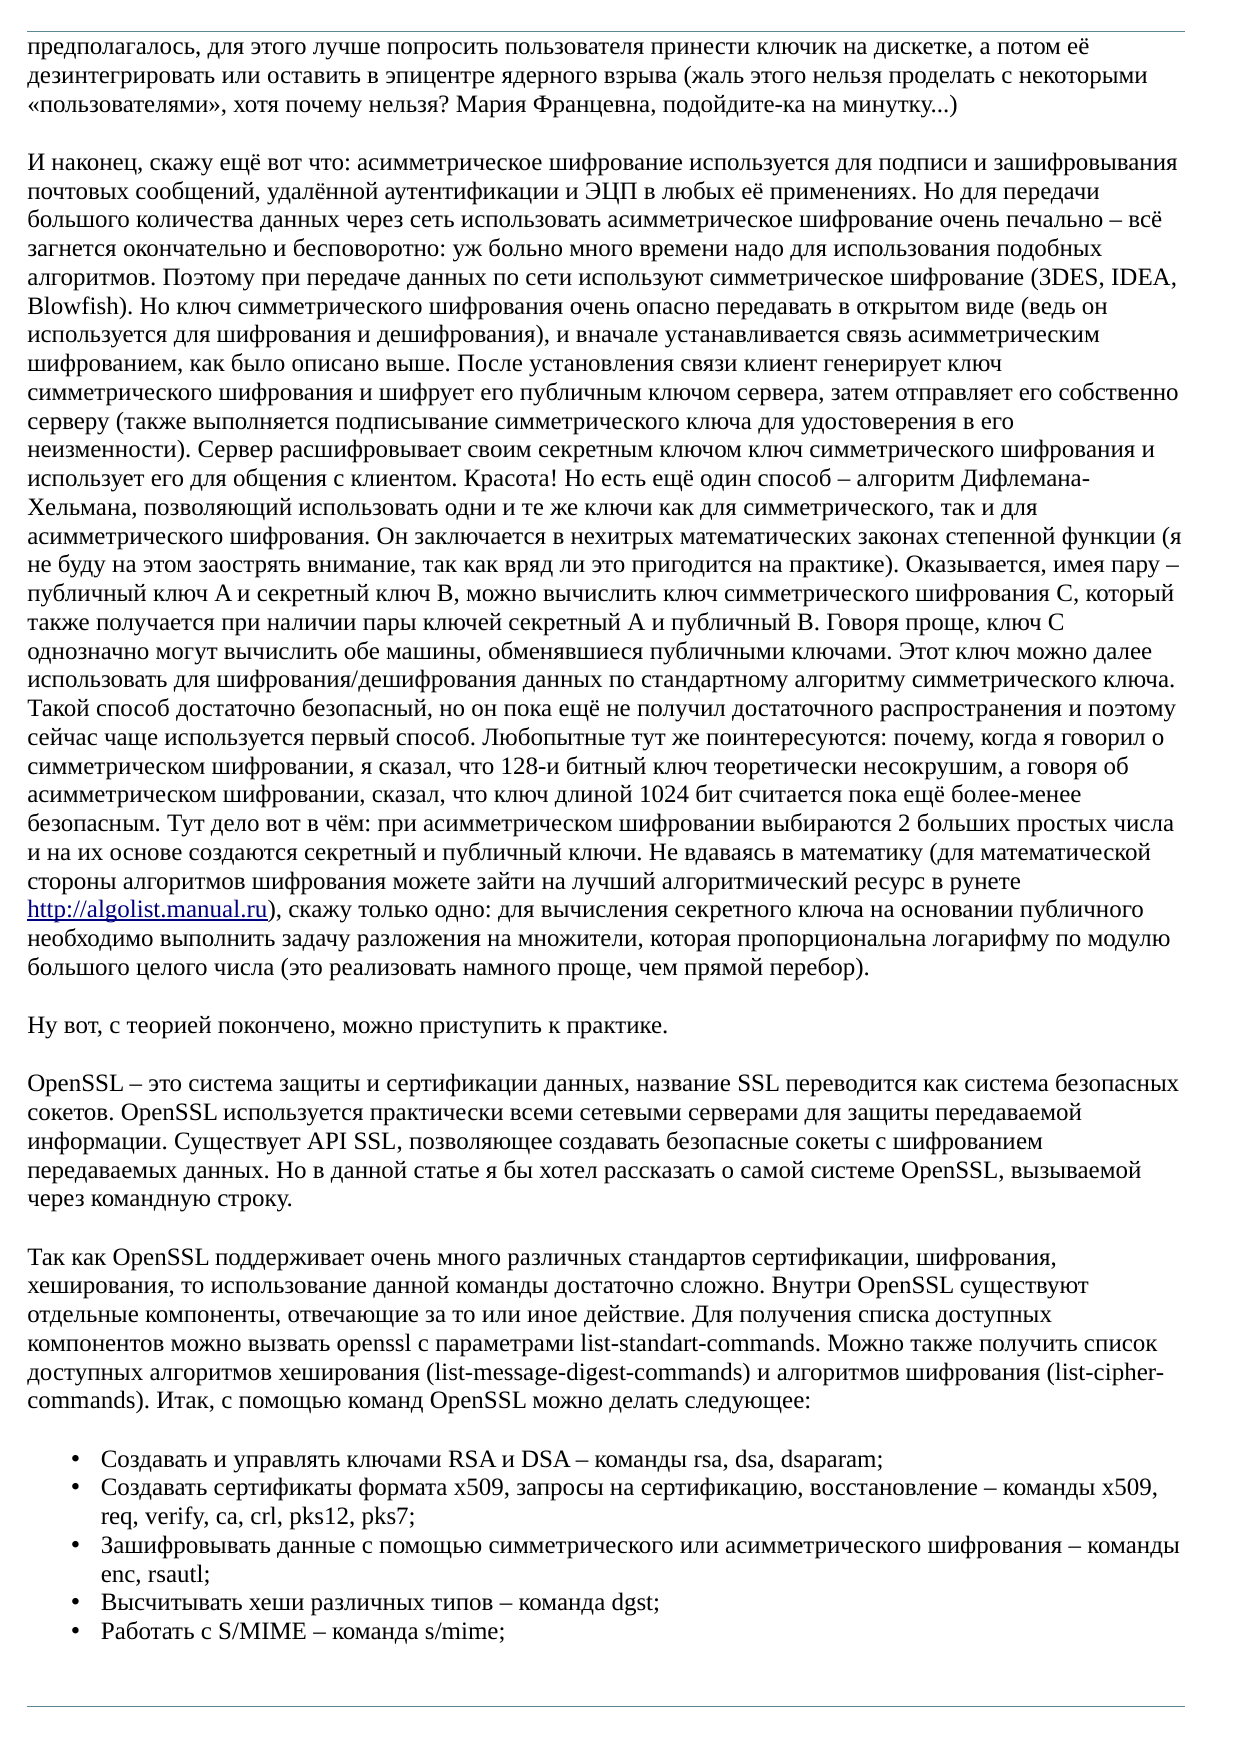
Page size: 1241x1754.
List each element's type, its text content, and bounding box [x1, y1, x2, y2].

table_header Теория и практика OpenSSL Ещё несколько лет назад криптографические системы применялись лишь в исключительных случаях: в правительственных организациях, спецслужбах и иных критических к безопасности данных системах. Однако в настоящее время бурное развитие компьютерных сетей и Интернета заставляет задумываться об обеспечении безопасности всё большее количество людей. Вначале опишем основные принципы и термины криптографии... В настоящее время все озабочены безопасностью передаваемых по сети данных, поэтому свою статью я бы хотел начать с разговора о способах защиты информации. Что такое шифрование? Это запись информации в особом виде, исключающем её прочтение лицами, не знающими шифра. В компьютерном мире защита данных актуальна, как нигде. Обычно шифрованием называют обработку данных при помощи некой функции f(x), где x – обрабатываемые данные. Алгоритм шифрования должен быть таким, что даже само знание алгоритма злоумышленником не должно помочь ему открыть ключ шифрования, то есть алгоритм должен основываться на трудоёмкости подбора ключа, а не на неизвестности алгоритма. Алгоритмы шифрования бывают одно и двунаправленными; однонаправленные алгоритмы чаще всего представляют собой так называемые хеши: численное представление некоего текста. Абсолютно очевидно, что даже зная хеш, невозможно вычислить исходный текст (бывает, что для разных текстов хеш совпадает, что тоже естественно, так как множество вариантов текстов бесконечно, а чисел, используемых в алгоритмах – конечно). Для чего же такое нужно? Применение есть замечательное: если одной и той же хеш-функцией обработать одинаковые строки, то результат будет идентичен! Это свойство можно использовать при проверке пароля: строка, введённая пользователем, хешируется и сравнивается с хешем пароля. При этом из хеша пароля восстановить сам пароль нельзя, можно только применять данную хеш-функцию к разным строкам, ища совпадения, т.е. методом прямого перебора. Вот почему советуют выбирать длинные и сложные пароли для важных целей. Хеш-функций существует огромное множество и есть некоторые стандартные ряды хеш-функций, наибольшее распространение получили ряды MD и SHA. К примеру, стандартная функция Unix crypt вычисляет значение хеш-функции от строки. Один из параметров, передаваемых этой функции, значится как salt, состоит из символов $1$ и строки из 8 символов и определяет выбор хеш-функции из ряда MD5, а возвращаемое значение содержит одиннадцать первых символов salt, чтобы знать в будущем для проверки, какую функцию применять. Если два первых символа salt – произвольная двухсимвольная строка, то используется обычный алгоритм DES (56 бит), а salt определяет выбор алгоритма подмешивания. В настоящее время 56 бит обычно недостаточно, для нахождения ключа длиной 56 бит необходимо перебрать «всего» 72057594037927936 (256) ключей. Для кластера компьютеров эта задача решается в считанные часы, поэтому сейчас во всех современных *nix используется алгоритм MD5, который позволяет генерировать отпечатки (хеши) паролей длиной до 128 бит, для подбора которого потребуются в худшем случае миллиарды лет! Итак, можно закончить с однонаправленными алгоритмами и перейти к двунаправленным... Существует два рода таких алгоритмов: симметрические и асимметрические (алгоритмы с публичным ключом). Симметрические алгоритмы используют один и тот же ключ для шифрования и дешифрования и их стойкость определяется в основном длиной используемого ключа. Ключ симметрического шифрования ни в коем случае нельзя передавать в открытом виде, так как это даст возможность злоумышленнику, получившему этот ключ, расшифровывать данные, этим ключом зашифрованные. Асимметрические алгоритмы предоставляют возможность передачи публичного ключа в открытом виде, в то время как секретный ключ должен быть известен только вам. Приведу наглядную демонстрацию полезности шифрования. К примеру, вы хотите пройти аутентификацию на удалённой машине и посылаете ей свой пароль, конечно же, не сам пароль, а его хеш. Но, к сожалению, где-то на пути встретился хаб, который дал возможность послушать ваши пакеты снифером. Этим, естественно, воспользовался злой дядька, подключённый к этому хабу. Он смог беспрепятственно взять ваш хеш пароля, взломать его (если повезёт) или просто посылать этот же хеш серверу. Таким образом, под вашим логином входят два человека. Не думаю, что кого-то развеселит эта ситуация (разве что злого дядьку, если его не засекут). Или ещё пример полной беззащитности: электронная почта не защищается никак (по крайней мере, по стандартной схеме) и всякий может её прочитать или изменить. Нет-нет, не надо бежать в хозяйственный магазин за мыльцем и верёвочкой – спасение есть. Это асимметрическое шифрование. Идея такова: вначале от генератора случайных чисел формируется определённая строка – секретный ключ, который может использоваться для расшифровки данных, зашифрованных публичным ключом. Публичный ключ вычисляется на основании секретного ключа. Таким образом мы получили пару ключей для шифрования (публичный ключ) и расшифровывания (секретный ключ). Затем на удалённой машине также создаётся подобная пара ключей (скорее всего она будет иной, так как довольно сложно, чтобы на разных машинах генератор случайных чисел генерировал одну и ту же последовательность). Итак, у нас есть две пары ключей, мы должны обменяться публичными ключами. После этого вы можете, используя публичный ключ удалённой машины, зашифровывать данные, которые могут быть расшифрованы ею с помощью имеющегося только у неё секретного ключа. Так как удалённая машина имеет и ваш публичный ключ, то подобная операция может работать наоборот (т.е. передача данных на вашу машину). Да, вроде бы всё хорошо: информация, передаваемая между машинами, может быть расшифрована только ими, но есть одно «но». Представьте ситуацию подмены публичных ключей при доставке: тогда правильный ключ будет считаться неправильным, а подменённый ключ – правильным. Обычным методом защиты публичного ключа асимметрического шифрования является его сертификация. Для понятия сертификации сразу же необходимо объяснить, что такое электронная цифровая подпись. ЭЦП – это хеш сообщения с данными об отправителе, подписанный секретным ключом последнего. На основании ЭЦП можно определить достоверность и неизменность сообщения при условии, что имеется публичный ключ. Публичный ключ, анализируя ЭЦП, даёт один из ответов: достоверен, недостоверен (был изменён). А так как найти такое значение хеша, чтобы оно совпадало для двух различных сообщений (т.е. h(M)=h(M’)) очень сложно, сопоставимо с прямым перебором, то практически нет способа подменить сообщение, подписанное ЭЦП. При пересылке публичного ключа его подмена обычно исключается электронной подписью, гарантирующей неизменность данных. Обычно публичный ключ подписывается либо секретным ключом данной пары, либо одним из доверенных ключей сторонних организаций. То есть в любом случае к ключу ЭЦП должно быть доверие. Такой механизм полностью исключает подмену публичного ключа, так как в противном случае подпись будет недостоверна и программа установления безопасной связи просто не примет данного ключа, автоматически считая его неверным. Есть ещё возможность исключить перехват публичного ключа – подтверждение получения ключа от другой машины и обмен идентификационными сообщениями. Такой метод применён, например, в механизме беспарольной аутентификации SSH. Вы обмениваетесь ключами с сервером и звоните владельцу удалённой машины (особенно это актуально при аутентификации клиента на сервере путём подтверждения валидности ключа), подтверждая и проверяя передачу ключа. При таких методах защиты полностью исключен перехват конфиденциальных данных, если, конечно, не вывесить свой секретный ключ на доску почёта в раздел «Достижения в безопасности за последний квартал». А если серьёзно, то потеря секретного ключа позволяет любому расшифровывать всё, что зашифровано вами или для вас, то есть происходит полная потеря безопасности. Поэтому во многих системах аутентификации секретные ключи дополнительно шифруются неким паролем. Без пароля секретный ключ представляет собой меньше ценности, так как ломать пароль можно только прямым перебором. Но всё же лучше держать секретные ключи при себе. Ещё многих интересует, что означает стойкость ключа. Это просто длина ключа в битах. Чем она больше, тем больше степень сложности подбора секретного ключа перебором. Но одновременно с этим увеличивается время работы алгоритмов и увеличивается объем сообщений за счёт неиспользуемых элементов ключа. Поэтому здесь лучше не бросаться в крайности, стойкость ключа длиной в 1024 бит вроде бы является достаточной (в настоящее время), хотя при пересылке почтовых сообщений используют ключи длиной до 2048 бит (OpenPGP). Для ключей симметрического шифрования достаточной является длина 128 бит. Ещё критичным фактором является работа генератора случайных чисел. Если злоумышленнику удалось найти некую закономерность в генераторе случайных чисел, то ему ничего не стоит создать любой ключ (а зачастую и «случайные» пароли). Поэтому сообщения о громких взломах различных ключей чаще всего вызваны тем, что злоумышленник нашёл баг в генераторе случайных чисел. Некоторых интересует также, что означают загадочные надписи RSA и DSA. Это сокращённые названия алгоритмов асимметрического шифрования. Различаются они математической основой работы, которая определяет степень защищённости и скорость работы в разных режимах (во многих системах существует также ограничение на длину DSA ключей в 1024 бита, ключи RSA могут быть любой длины, но обычно используются ключи 1024 – 4096 бит). Среди алгоритмов симметрического шифрования наиболее распространены следующие: DES (56 бит); 3DES (168 бит); RC* (40 – 128 бит); Blowfish (128 бит); IDEA (128 бит). Алгоритмы, использующие ключи длиной до 128 бит, считаются алгоритмами низкой безопасности, 128 бит – средней, более 128 бит – высокой. Алгоритмы симметрического шифрования могут работать в нескольких режимах, обычно используется режим cbc, когда ключ динамически высчитывается на основании предыдущего блока данных, т.е. в режиме cbc ключ постоянно меняется, что затрудняет атаки. При использовании клиентов, работающих на безопасных каналах связи (SSL – secure socket layer), часто можно видеть запрос на подтверждение публичного ключа для связи или сертификата (подписанного публичного ключа, как было описано ранее). Как я уже говорил, публичный ключ могут подменить, но если вы доверяете своим каналам связи и не думаете, что кто-то охотится персонально за вашими данными, то можно доверять публичному ключу удалённого сервера, так как подмена ключа – занятие довольно трудоёмкое, а если у вас есть некие подозрения на этот счёт, то лучше не доверять ключу, не получив подтверждения от нужного лица или организации (не вздумайте использовать электронную почту: уж если смогли подделать ключ, то подменить письмо не составляет труда). Генерация ключей клиента происходит на лету и они автоматически удаляются после окончания сеанса связи, публичный ключ удалённого сервера помещается в специальное хранилище, что избавляет вас от риска пересылки публичного ключа. Основные атаки на системы асимметрического шифрования связаны с тем, что злоумышленник может угадать содержимое части зашифрованных данных (например, письма часто начинаются со слов «Здравствуйте, »), и это знание облегчает подбор секретного ключа. Ещё очень опасна атака на подмену ключей (man-in-the-middle), когда злоумышленник перехватывает публичные ключи двух людей, затем генерирует две пары ключей и направляет свои публичные ключи обеим сторонам. Теперь первый человек посылает злоумышленнику своё письмо, которое тот расшифровывает своим ключом, читает, зашифровывает публичным ключом второго человека и отправляет ему послание. Таким образом, у людей создается иллюзия защищённой переписки, но читает их сообщения и третий (который, как известно, лишний). Выходом из такой ситуации является сертификация публичных ключей. Существует два способа сертификации ключей: ключ может быть подписан только ключом одного из доверенных источников сертификации (обычно это организации, которые имеют привеллегии сертификации, переданные им правительством страны); ключ может быть подписан одним из ключей, которым вы доверяете (обычно это ваш собственный ключ и ключи организаций, занимающихся выдачей сертификатов). Второй механизм, называемый сетью доверия, используется чаще, так как позволяет добавлять новые ключи к доверенным. Оба механизма предусматривают механизм цепного подписывания, например, если ключ А был подписан ключом Б, который подписан ключом С, который подписан вашим ключом, то ключ А считается доверенным. При этом число таких «шагов» наследования обычно ограничено. Такой механизм сети доверия реализован, например, в системе PGP и в системе OpenSSL. Этим обеспечивается безопасность клиента. Безопасность сервера необходима лишь в случае удаленной беспарольной аутентификации, тогда администратор удалённой системы помещает ваш ключ в список известных ключей системы. Примечание для администраторов: если вы не хотите, чтобы все могли использовать данный ключ, объясните пользователю опасность доступа посторонних лиц к его секретному ключу и убедите его зашифровать секретный ключ паролем, который, кстати, можно удобно хранить в памяти и не вводить лишний раз, но об этом я расскажу в статье об SSH. И ещё: не забывайте убедиться в том, что ключ пришёл от того, кого предполагалось, для этого лучше попросить пользователя принести ключик на дискетке, а потом её дезинтегрировать или оставить в эпицентре ядерного взрыва (жаль этого нельзя проделать с некоторыми «пользователями», хотя почему нельзя? Мария Францевна, подойдите-ка на минутку...) И наконец, скажу ещё вот что: асимметрическое шифрование используется для подписи и зашифровывания почтовых сообщений, удалённой аутентификации и ЭЦП в любых её применениях. Но для передачи большого количества данных через сеть использовать асимметрическое шифрование очень печально – всё загнется окончательно и бесповоротно: уж больно много времени надо для использования подобных алгоритмов. Поэтому при передаче данных по сети используют симметрическое шифрование (3DES, IDEA, Blowfish). Но ключ симметрического шифрования очень опасно передавать в открытом виде (ведь он используется для шифрования и дешифрования), и вначале устанавливается связь асимметрическим шифрованием, как было описано выше. После установления связи клиент генерирует ключ симметрического шифрования и шифрует его публичным ключом сервера, затем отправляет его собственно серверу (также выполняется подписывание симметрического ключа для удостоверения в его неизменности). Сервер расшифровывает своим секретным ключом ключ симметрического шифрования и использует его для общения с клиентом. Красота! Но есть ещё один способ – алгоритм Дифлемана-Хельмана, позволяющий использовать одни и те же ключи как для симметрического, так и для асимметрического шифрования. Он заключается в нехитрых математических законах степенной функции (я не буду на этом заострять внимание, так как вряд ли это пригодится на практике). Оказывается, имея пару – публичный ключ A и секретный ключ B, можно вычислить ключ симметрического шифрования С, который также получается при наличии пары ключей секретный А и публичный B. Говоря проще, ключ С однозначно могут вычислить обе машины, обменявшиеся публичными ключами. Этот ключ можно далее использовать для шифрования/дешифрования данных по стандартному алгоритму симметрического ключа. Такой способ достаточно безопасный, но он пока ещё не получил достаточного распространения и поэтому сейчас чаще используется первый способ. Любопытные тут же поинтересуются: почему, когда я говорил о симметрическом шифровании, я сказал, что 128-и битный ключ теоретически несокрушим, а говоря об асимметрическом шифровании, сказал, что ключ длиной 1024 бит считается пока ещё более-менее безопасным. Тут дело вот в чём: при асимметрическом шифровании выбираются 2 больших простых числа и на их основе создаются секретный и публичный ключи. Не вдаваясь в математику (для математической стороны алгоритмов шифрования можете зайти на лучший алгоритмический ресурс в рунете http://algolist.manual.ru), скажу только одно: для вычисления секретного ключа на основании публичного необходимо выполнить задачу разложения на множители, которая пропорциональна логарифму по модулю большого целого числа (это реализовать намного проще, чем прямой перебор). Ну вот, с теорией покончено, можно приступить к практике. OpenSSL – это система защиты и сертификации данных, название SSL переводится как система безопасных сокетов. OpenSSL используется практически всеми сетевыми серверами для защиты передаваемой информации. Существует API SSL, позволяющее создавать безопасные сокеты с шифрованием передаваемых данных. Но в данной статье я бы хотел рассказать о самой системе OpenSSL, вызываемой через командную строку. Так как OpenSSL поддерживает очень много различных стандартов сертификации, шифрования, хеширования, то использование данной команды достаточно сложно. Внутри OpenSSL существуют отдельные компоненты, отвечающие за то или иное действие. Для получения списка доступных компонентов можно вызвать openssl с параметрами list-standart-commands. Можно также получить список доступных алгоритмов хеширования (list-message-digest-commands) и алгоритмов шифрования (list-cipher-commands). Итак, с помощью команд OpenSSL можно делать следующее: Создавать и управлять ключами RSA и DSA – команды rsa, dsa, dsaparam; Создавать сертификаты формата x509, запросы на сертификацию, восстановление – команды x509, req, verify, ca, crl, pks12, pks7; Зашифровывать данные с помощью симметрического или асимметрического шифрования – команды enc, rsautl; Высчитывать хеши различных типов – команда dgst; Работать с S/MIME – команда s/mime; Проверять работы серверов и клиентов ssl – команды s_client, s_server. Cуществует также несколько вспомогательных утилит ssl: openssl speed [список_алгоритмов_хеширования_или шифрования]: тестирование скорости различных алгоритмов, если запускать без параметров, то тестируются все алгоритмы; алгоритмы внутри списка разделяются пробелом, например: openssl speed md5 rsa idea blowfish des 3des sha1 В конце выводится общая скорость работы различных алгоритмов (в 1000-х байт в секунду), для обработки различной длины блоков. Вот результат работы тестов скорости на моём домашнем компе (Celeron 366), на других компах значения будут другими: Таблица 1 Таблица 2. Проверка алгоритмов асимметрического шифрования openssl rand [-out file] [-rand file] num: генерация num рандомных байт: # openssl rand 5 Wеб~ # openssl ciphers [-ssl2] [-ssl3] [-tls1] NAME: вывод доступных алгоритмов для обеспечения уровня безопасности NAME, где NAME – это символическое название группы алгоритмов. Обычно используются значения: LOW – алгоритмы низкого уровня безопасности (меньше 128 бит); MEDIUM – алгоритмы среднего уровня стойкости (128 бит); HIGH – алгоритмы высокой стойкости (больше 128 бит); ALL – все алгоритмы; NULL – алгоритмы без шифрования. Обычно в настоящее время используются алгоритмы групп MEDIUM и HIGH, которые ещё долго не смогут быть взломаны прямым перебором. Можно также вывести список алгоритмов из нескольких групп, разделив их «:» (например, MEDIUM:HIGH). Теперь я бы хотел рассказать об основных утилитах openssl. Для начала я расскажу о методах генерации ключей, затем о командах шифрования и, наконец, о сертификатах, s/mime, клиент/серверных тестах. Итак, пару слов о генерации ключей. Для создания rsa ключей используется команда genrsa: openssl genrsa [-out file] [-des | -des3 | -idea] [-rand file] [bits] Команда genrsa создаёт секретный ключ длиной bits в формате PEM, шифрует его одним из алгоритмов des (56 бит), des3 (3-й des 168 бит) или idea (128 бит). При выборе алгоритма шифрования будет запрошен пароль для шифрования создаваемого секретного ключа (если алгоритм не указан, то секретный ключ не шифруется, чего делать ни в коем случае нельзя). Опция -out говорит программе, что вывод нужно осуществлять не в stdout, а в файл file (опция -out присутствует во множестве других компонентов openssl и используется аналогичным образом для указания выходного файла). Опция -rand указывает на файл/файлы (разделённые «:»), из которых будут считываться данные для установки seed генератора случайных чисел. В качестве таких файлов сразу же приходит на ум использовать что-то вроде /dev/random или /dev/urandom, но у меня с этим возникли проблемы – всё вешалось наглухо, поэтому я рекомендую в этом случае использовать какие-нибудь сложно угадываемые файлы, вроде /var/log/messages или /boot/vmlinuz, думаю, что угадать содержимое этих файлов не намного проще чем содержимое /dev/random, но работает этот фокус в любом *nixe (опция -rand также присутствует во всех компонентах генерации и управления ключами и сертификатами). Использовать /dev/random и /dev/urandom, конечно, можно, но я для этого скопировал из /dev/random 32 768 байт в файл .rnd таким образом: dd if=/dev/[u]random of=.rnd count=64 Кроме этого, можно указывать в качестве -rand файла EGD сокет, который обеспечивает генерацию определённого количества случайных байт, EGD доступен на узле http://www.lothar.com/tech/crypto. Установка генератора случайных чисел производится на основании хеша -rand файла, поэтому можно указывать файлы различной длины, так как хеш все равно имеет фиксированное число бит. Пример генерации 4096-битового секретного ключа RSA: # openssl genrsa -out /etc/openssl/key.pem -des3 -rand /var/log/messages 4096 После этого секретный ключ зашифровывается и записывается в файл (в текстовом виде). В начале ключа указывается алгоритм шифрования. Для создания публичного ключа rsa на основе секретного используется команда openssl rsa. Данная команда имеет следующий формат: openssl rsa -in filename [-out file] [-des | -des3 |-idea] [-check] [-pubout] Утилита openssl rsa способна изменять пароль и алгоритм шифрования секретного ключа, будучи вызвана с параметром -in и -out. Если применить параметр -pubout, то в указанный файл -out будет записан публичный ключ, вычисленный на основе -in секретного. Например, создание публичного ключа на основании секретного: openssl rsa -in /etc/openssl/key.pem -out /etc/openssl/pubkey.pem -pubout Изменение пароля и алгоритма шифрования секретного ключа с des3 на idea: openssl rsa -in /etc/openssl/key.pem -out /etc/openssl/key1.pem -idea Для создания ключей DSA используется утилита openssl gendsa, аналогичная genrsa, но есть два отличия: во-первых, для ключей DSA нельзя указывать длину в битах и, во-вторых, ключи DSA могут генерироваться согласно некоторым параметрам, записанным в файл paramfile утилитой openssl dsaparam, имеющей следующий формат: openssl dsaparam [-rand file{s}] [-C] [-genkey] [-out file] numbits где numbits – длина желаемого ключа, -С заставляет dsaparam вывести на stdout код на СИ для программной генерации DSA на основе необходимых параметров, а опция -genkey говорит, что в выходной файл, наряду с параметрами, дополнительно записывается созданный секретный ключ DSA, но нельзя его сразу же зашифровать, поэтому удобнее воспользоваться утилитой openssl gendsa, которая имеет схожий синтаксис с командой genrsa, но вместо числа бит указывается файл параметров, созданный dsaparam: # openssl gendsa -out /etc/openssl/dsakey.pem -rand /boot/vmlinuz -idea paramfile Enter PEM passphrase: Verify PEM passphrase: Для управления ключами dsa используется программа openssl dsa, которая абсолютно аналогична (в параметрах) утилите openssl rsa. Поэтому я просто приведу пример генерации публичного ключа DSA: # openssl dsa -in /etc/openssl/dsakey.pem -out /etc/openssl/pubdsakey.pem -pubout Теперь настало время рассказать о компонентах openssl, выполняющих шифрование и хеширование данных. Для выполнения симметрического шифрования используется утилита openssl enc -cipher или её сокращённая запись openssl cipher, где cipher – это одно из символических имён симметрических шифров. Наиболее популярными являются следующие: base-64 (преобразование в текстовый вид); bf (blowfish – 128 бит); des (56 бит); des3 (168 бит); rc4 (128 бит); rc5 (128 бит); rc2 и idea (128 бит). Для указания входного и выходного файлов используются опции -in и -out соответственно. Пароль для шифрования вводится с клавиатуры (можно указать в командной строке параметром -k, но это очень плохо по соображениям безопасности, так как большинство шелов умеют сохранять историю командной строки, на мой взгляд, намного лучше ввести пароль непосредственно перед шифрованием). Учтите, что пароль не спрашивается при обработке файла base64, так как шифрования не происходит. Для расшифровки зашифрованных данных примените openssl cipher с опцией -d (алгоритм шифрования и дешифрования должен совпадать!), а для одновременной обработки данных base64 можно воспользоваться опцией -a. Шифрование по умолчанию происходит с подмешиванием (подсолением), для выбора алгоритма подмешивания используется случайная соль (salt), поэтому, если вы шифруете один и тот же файл в разное время одним и тем же алгоритмом и паролем, то результаты скорее всего будут разными (это затрудняет атаку по словарю). Также по умолчанию используется cbc режим алгоритмов, когда ключ меняется в течение всего сеанса работы согласно передаваемым данным. Приведу несколько примеров: зашифруем файл, используя алгоритм des3: # openssl des3 -in file -out file.des3 расшифруем полученный файл: # openssl des3 -d -in file.des3 -out file зашифруем файл, используя алгоритм blowfish(bf), и закодируем base64: # openssl bf -a -in file -out file.bf64 теперь расшифруем его и обработаем сразу же base64: # openssl bf -a -d -in file.bf64 -out file Для вычисления хешей используется команда openssl dgst -hashalg или краткая форма openssl hashalg (первая команда может также выполнять манипуляции с ЭЦП, но об этом далее). Обычное использование данной команды таково openssl hashalg [-c] file[s]. Вычисляется хеш сообщения фиксированной длины в виде одной строки или, если указана опция -c, строки, разделённой на пары HEX чисел двоеточием. Среди алгоритмов хеширования могут применяться следующие: md2 (128 бит); md4 (128 бит); md5 (128 бит); mdc2 (128 бит); sha (160 бит); sha1 (160 бит); ripemd160 (160 бит). Опять же приведу пару примеров: вычислим md5 хеш файла: # openssl md5 -c file MD5(file)= 81:fd:20:ff:db:06:d5:2d:c3:55:b5:7d:3f:37:ac:94 а теперь SHA1 хеш этого же файла: # openssl sha1 file SHA1(file)= 13f2b3abd8a7add2f3025d89593a0327a8eb83af Как я уже говорил, утилита openssl dgst может использоваться для подписывания сообщения секретным ключом и проверки ЭЦП публичным ключом. Для этого используется следующий синтаксис: openssl dgst -sign private_key -out signature -hashalg file[s] Подписывание file с помощью секретного ключа private_key, используя алгоритм хеширования hasalg (обычно применяются sha1 или md5). openssl dgst -signature signature -verify public_key file[s] Проверка подписи в file, используя публичный ключ public_key и ЭЦП signature. Данная программа выводит «Verification OK» при правильной подписи или «Verification Failure» в любом другом случае. Учтите, что ЭЦП в таком случае хранится отдельно от файла, который ею подписан. Для шифрации и дешифрации RSA алгоритмом используется программа rsautl. Данная утилита имеет также возможность подписывать и проверять подпись сообщений (однако работать всё равно приходится с хешем сообщения, так как подписывать можно только небольшой объём данных, поэтому лучше применять openssl dgst). Для шифрации/дешифрации используется следующий синтаксис: openssl rsautl -in file -out file.cr -keyin pubkey.pem -pubin -encrypt Шифрация file с использованием публичного ключа pubkey.pem. openssl rsautl -in file.cr -out file -keyin secretkey.pem -decrypt Дешифрация file.cr с использованием секретного ключа secretkey.pem. Теперь настало время рассказать об одном из главных применений openssl – управление сертификатами. Openssl имеет возможность генерировать сертификаты, управлять ЭЦП и шифрованием с помощью сертификатов. Однако применение утилит управления сертификатами – достаточно сложная задача. Поэтому для начала я дам общие представления о сертификатах. Сертификат содержит публичный ключ, подписанный одним из корневых доверенных центров сертификации (или комплементарным секретным ключом), данные об организации, выдавшей сертификат, и в некоторых случаях зашифрованный секретный ключ, а также отпечаток (хеш) публичного ключа. Сертификаты имеют время действия, по окончании которого они автоматически считаются недействительными, иерархия сертификатов обычно строится на основании сети доверия (бывают довольно длинные цепочки сертификатов, ведущие к доверенному ключу из root CA). Таким образом, сертификат – это полный комплекс системы асимметрического шифрования, предоставляющий гораздо больше возможностей, чем сами по себе ключи (а также являющийся более защищённой системой). Основным привлекательным моментом сертификата является возможность записи в него информации об организации, этот ключ выдавшей. Таким образом, явно напрашивается применение собственной системы сертификации в данной организации. Можно, например, выдавать сотрудникам их персональные сертификаты, подписанные сертификатом организации (его можно сгенерировать самому или получить от сторонней компании). Причём эти сертификаты впоследствии можно использовать для удостоверения личности сотрудника, например, при почтовой переписке или аутентификации на http-сервере (apache+ssl). Единственное условие, которое должно выполняться, – это наличие на машине клиента сертификата организации в списке корневых доверенных ключей. Общее содержание сертификатов определено стандартом x509, в то время как форматы записей сертификатов могут внести некоторую путаницу. Openssl по умолчанию использует формат PKCS#10, Microsoft использует по умолчанию формат PKCS#12 (в руководстве по openssl этот формат охарактеризован как один большой баг), формат PKCS#7 используется для запросов на сертификацию к CA (центр сертификации) и не может содержать секретного ключа, также для этой цели может использоваться DER-закодированный сертификат (DER-кодирование подобно кодированию base64, но имеет специальное назначение для использования в криптографических системах) также без секретного ключа. Учтите, что при использовании DER-формата убираются маркеры начала и конца сертификата, а его содержимое кодируется base64, поэтому в файле DER можно хранить только один сертификат, с другой стороны DER-сертификаты поддерживаются M$ (стандартное расширение .cer), поэтому иногда бывает нужно преобразовать сертификаты из одного формата в другой (я здесь имею в виду PEM или DER): PEM—>DER openssl x509 -inform PEM -in cert.pem -outform DER -out cert.cer DER—>PEM openssl x509 -inform DER -in cert.cer -outform PEM -out cert.pem Таким же образом можно конвертировать и ключи асимметрического шифрования (используя утилиты rsa или dsa). Думаю, что не сильно запутал вас всеми этими стандартами. Если объяснять на пальцах, то всё выглядит следующим образом: клиент создаёт сертификат и отправляет свой публичный сертификат (PKCS#7) в центр сертификации. В центре сертификации обрабатывается запрос клиента (запрос на сертификацию), и сертификат клиента подписывается секретным ключом центра сертификации. Клиент, имея публичный ключ центра сертификации, проверяет подлинность подписи и может далее использовать свой сертификат. Для организации можно предложить следующее решение: на сервере создаётся сертификат организации; генерируется запрос на сертификацию и отправляется к некоему доверенному центру сертификации (который будет известен всем клиентам и персоналу данной организации); получается сертификат организации, который можно использовать при создании сертификатов клиентов. Последние создаются так: клиент посылает запрос на выдачу сертификата; сервер создаёт сертификат клиента и подписывает его сертификатом организации; клиент получает сертификат клиента и сертификат организации; после проверки достоверности ключа организации (предполагается, что клиент доверяет CA, которым был подписан сертификат организации) проверяется достоверность сертификата клиента. После такой операции клиент будет точно уверен, что получил сертификат от данной организации и может его использовать для работы с ней. По такой схеме построены все центры выдачи сертификатов (правда зачастую сертификат организации бывает подписан самим собой, что требует от клиента добавить сертификат организации к доверенным, а в первой схеме сертификат организации принадлежит к группе промежуточных центров сертификации, и этот случай предпочтительнее с точки зрения безопасности и удобства клиента, но требует больше работы от администратора). Да, хорошенькое объяснение на пальцах! Но что тут поделать: сертификаты – это довольно запутанная вещь. Сейчас я объясню, как создавать сертификаты с помощью openssl и приведу пример только что описанного безобразия... Для создания сертификата используется инструмент openssl req. Он имеет довольно много параметров, поэтому, чтобы не парить мозги, я просто приведу пару примеров его использования. Для начала требуется конфигурационный файл, который имеет следующий формат (все строки, начинающиеся с # – это мои комментарии, в конечном файле их может и не быть): [ req ] # Секция основных опций default_bits = 2048 # Число бит default_keyfile = keyfile.pem # Имя ключа, используемого для сертификата distinguished_name = req_distin-guished_name # DN организации, выдавшей сертификат prompt = no # Брать параметры из конфига неинтерактивный режим [ req_distinguished_name ] # DN организации C=RU # Страна ST=Ivanovskaya # Область L=Gadukino # Город O=Krutie parni # Название организации OU=Sysopka # Название отделения CN=Your personal certificate # Имя для сертификата (персоны, получающей сертификат) emailAddress=certificate@gaduk.ru # Мыло организации Если не указывать prompt no, то значения для параметров будут считаны в интерактивном режиме (то бишь с клавиатуры), а значения параметров будут являться подсказками при вводе данных. При интерактивном режиме можно указывать значения по умолчанию, а также минимальное и максимальное значения для параметров (для строковых параметров устанавливается ограничение на длину). В таком случае общий формат параметра таков: имя = подсказка имя_default = значение_по_умолчанию имя_max = максимум имя_min = минимум Пример интерактивного файла конфигурации: [ req ] default_bits = 1024 default_keyfile = privkey.pem distinguished_name = req_distin-guished_name [ req_distinguished_name ] countryName = Country Name (2 letter code) countryName_default = RU countryName_min = 2 countryName_max = 2 localityName = Locality Name (eg, city) organizationName = Organization Name(eg, org) organizationalUnitName = Organizational Unit Name (eg, section) commonName = Common Name (eg, YOUR name) commonName_max = 64 emailAddress = Email Address emailAddress_max = 40 Спешу обрадовать некоторых ленивых товарищей: если вы намереваетесь создавать просто сертификат сервера (например, для LDAP-сервера), то указывать конфиг необязательно, будет использоваться конфиг по умолчанию /usr/lib/ssl/openssl.cnf, который содержит всё необходимое. Ну а теперь традиционно приведу примеры использования openssl req (я не собираюсь подробно описывать данную команду, так как думаю, что для большинства случаев хватит примеров, а для особых случаев можно почитать man req). openssl req -new -newkey rsa:2048 -keyout rsa_key.pem -config cfg -out certreq.pem Создание запроса на сертификацию (-new) на основе создаваемого секретного ключа rsa (-newkey rsa:2048), который записывается в файл -keyout (и шифруется тройным DES). Запрос на сертификацию создаётся на основе конфигурационного файла-config. openssl req -x509 -new -key private_key.pem -config cfg -out selfcert.pem -days 365 Создание (-new) self-signed сертификата (-x509) для использования в качестве сертификата сервера или сертификата CA. Сертификат создаётся с использованием секретного ключа -key и конфигурационного файла -config. Создаваемый сертификат будет действителен в течение 365 дней (-days), опция -days не применима к запросам на сертификацию. Для управления сертификатами x509 используется утилита openssl x509. С её помощью можно подписать сертификат или запрос на сертификацию сертификатом CA. Также можно просмотреть содержимое сертификата в читаемой форме (DN, публичный ключ, время действия, отпечаток и т. д.). Приведу примеры вышеописанных действий: openssl x509 -in cert.pem -noout -text Просмотреть информацию о сертификате в «нормальной» форме. Вот что примерно будет выведено, также можно использовать дополнительные опции: -fingerprint (необходимо сочетать с одной из опций -sha1, -md5 или -mdc2), -modulus (вывод публичного ключа), -serial, -subject, -issuer (организация, выдавшая сертификат), -email, -startdate, -enddate: Подписать запрос на сертификацию (-req) файла -in, используя доверенный CA сертификат -CA и его секретный ключ -CAkey. В конечный сертификат клиента (-out) записываются дополнительные параметры сертификата третьей версии из файла /usr/lib/ssl/openssl.cnf (конфигурационный файл по умолчанию). Но об этом я расскажу после на конкретном примере. Такое поведение x509 позволяет организовать свой центр сертификации, подписывающий запросы клиентов на сертификацию. openssl x509 -in CAcert.pem -addtrust sslclient -alias «myorganization CA» -out CAtrust.pem Преобразование сертификата -in в доверенный сертификат для использования в SSL-клиентах (sslserver – использование в качестве сертификата сервера, emailProtection – использование в качестве сертификата S/MIME). Я ещё раз хотел бы вернуться к проблеме построения CA. Для использования внутри организации можно взять self-signed сертификат, но для использования СА вне организации приходится брать сертификаты, выданные или подписанные сторонней организацией. Во втором случае возникает проблема выбора такой сторонней организации (она легко разрешается для дочерних компаний), которая требует юридического анализа (в разных странах существуют свои законы криптографии и поэтому дать какой-либо конкретный совет я не могу). Если вам довелось работать в российской правительственной компании, то считайте, что вам не повезло – использовать openssl для работы с правительственными организациями нельзя. Наши уважаемые государственные деятели добавили кучу проблем админам, разрешив использовать только алгоритмы ГОСТ (симметрические, асимметрические, хеширования – меня просто выворачивает от самого этого слова ГОСТ), поэтому использовать вам придётся только специальные программы, реализующие эти алгоритмы. Я же приведу здесь пример построения собственного CA с self-signed сертификатом: Генерируем секретный ключ: openssl genrsa -out CAkey.pem -rand randfile -des3 4096 Создаём self-signed сертификат: openssl req -new -x509 -key CAkey.pem -out CAcert.pem -days 365 -config cfg Содержимое конфигурационного файла зависит от организации, можно даже воспользоваться утилитой /usr/lib/ssl/misc/CA.pl -newcert, которая создаст ключ и сертификат в одном файле в интерактивном режиме (хотя мне этот вариант не очень понравился, лучше один раз написать нормальный конфиг) – о дополнительных требованиях к конфигурации CA сертификата смотри ниже. Генерируем клиентские сертификаты, например, как приведено ниже: #!/bin/bash dd if=/dev/random of=/tmp/.rnd count=64 RAND="/var/log/messages:/boot/vmlinuz:/tmp/.rnd" REQ="openssl req" X509="openssl x509" RSA="openssl rsa" GENRSA="openssl genrsa" O="company" C="RU" ST="region" L="city" PURPOSES="digitalSignature, keyEncipherment" CERTTYPE="client, email, objsign" CA="/etc/openssl/CAcert.pem" CAkey="/etc/openssl/CAkey.pem" OUTDIR="/etc/openssl/clientcert/" CN="client" BITS=2048 DAYS=365 #Создаём секретный ключ во временной папке БЕЗ шифрования TMP="/tmp/ssl-$$" mkdir $TMP if [ ! -d $OUTDIR ];then mkdir $OUTDIR fi pushd $TMP > /dev/null $GENRSA -rand $RAND -out tmp.key $BITS # Создаём конфиг для клиента cat > cfg < [ req ] default_bits = $BITS distinguished_name = req_DN extensions = v3_req [ req_DN ] countryName = "1. Country Name (2 letter code)" countryName_default = "$C" countryName_min = 2 countryName_max = 2 stateOrProvinceName = "2. State or Province Name (full name) " stateOrProvinceName_default = "$ST" localityName = "3. Locality Name (eg, city) " localityName_default = "$L" 0.organizationName = "4. Organization Name (eg, company) " 0.organizationName_default = "$O" organizationalUnitName = "5. Organizational Unit Name (eg, section) " organizationalUnitName_default = "$OU" commonName = "6. Common Name (eg, CA name) " commonName_max = 64 commonName_default = "$CN" emailAddress = "7. Email Address (eg, name@FQDN)" emailAddress_max = 40 emailAddress_default = "" [ v3_req ] basicConstraints = CA:FALSE keyUsage = $PURPOSES nsCertType = $CERTTYPE EOT # Создаём запрос на сертификацию $REQ -new -key tmp.key -config cfg -rand $RAND -out $CN.pem # Этот файл лучше удалить побыстрее: мало ли чего... rm -fr /tmp/.rnd if [ $? -ne 0 ]; then echo "Failed to make a certificate due to error: $?" popd > /dev/null rm -fr $TMP exit $? fi # Подписываем сертификат сертификатом сервера $X509 -req -in $CN.pem -CA $CA -CAkey $CAkey -extfile cfg -days $DAYS -out $OUTDIR$CN.pem chmod 0400 $OUTDIR$CN.pem chown root:root $OUTDIR$CN.pem # Шифруем секретный ключ $RSA -in tmp.key -des3 -out $OUTDIR$CN-key.pem chmod 0400 $OUTDIR$CN-key.pem chown root:root $OUTDIR$CN-key.pem # Выполняем заключительные действия popd > /dev/null rm -fr $TMP echo -e "Generation complete, go to $OUTDIR and give to client $CN his certificate and n private key (for windows users you should use openssl pkcs12 utility)" Дополнительные свойства, описанные в скрипте (v3_req), означают, что клиент может использовать сертификат для подписывания и шифрации, но его сертификат не является CA-сертификатом. Для CA-сертификата значение basicConstraits должно быть равно CA:TRUE (об этом забывать нельзя!). Поле nsCertType определяет дополнительные назначения данного ключа (для использования в качестве клиента, подписывания, использования в почтовых сообщениях). Для CA-сертификатов обычно применяют следующие значения nsCertType: sslCA, emailCA. Для ssl ключей серверов (например, апача) используется значение nsCertType = server. Полученный таким образом сертификат клиента будет содержать информацию о поставщике сертификата (то есть о вашем сертификате организации). Клиенту необходимо будет передать его сертификат, его секретный ключ (зашифрованный!) и ваш сертификат организации. Для клиентов Microsoft необходимо ещё и перевести сертификаты в формат PKCS#12. Для этого воспользуемся командой openssl pkcs12: openssl pkcs12 -export -in client.pem -inkey client-key.pem -out client.p12 -name "Client certificate from our organization" Для обратного преобразования используется синтаксис: openssl pkcs12 -in client.p12 -out client.pem В выходной файл записываются сертификат клиента, CA-сертификат, секретный ключ клиента (его можно зашифровать опцией -des3, -idea и т. д.). Такое поведение позволяет использовать для вывода только формат pem (маркеры здесь обязательны!). Для экспорта сертификата организации можно воспользоваться командой pkcs12 ( конечно же без параметра inkey), можно также обработать сертификат организации base64 и сохранить в файле .cer (openssl x509 -in CA.pem -outform DER -out CA.cer). В openssl существует компонент управления s/mime сообщениями, называющийся openssl smime. Данная утилита позволяет зашифровывать, расшифровывать, управлять ЭЦП и MIME-заголовками писем. Приведу опять же несколько примеров её использования: openssl smime -sign -in mail.txt -text -from CEBKA@smtp.ru -to user@mail.ru -subject "Signed message" -signer mycert.pem -inkey private_key.pem | sendmail user@mail.ru Подписывает сообщение -in (в текстовом виде) и подписывает (-sign) его с помощью сертификата (-signer) и секретного ключа (-inkey). Вывод идёт непосредственно к sendmail, для этого определены MIME-заголовки from, to и subject. openssl smime -verify -in mail.msg -signer user.pem -out signedtext.txt Проверяет подпись в файле -in, записывает сообщение в файл -out, а полученный сертификат – в файл -signer (для проверки s/mime сообщения не требуется ничего, кроме него самого, так как ЭЦП s/mime содержит публичный ключ!). openssl smime -encrypt -in mail.txt -from CEBKA@smtp.ru -to user@mail.ru -subject "Encrypted message" -des3 user.pem | sendmail user@mail.ru Шифрация файла -in с помощью сертификата получателя user.pem, используя алгоритм des3. Вывод программы посылается непосредственно в sendmail. openssl smime -decrypt -in mail.msg -recip mycert.pem -inkey private_key.pem -out mail.txt Расшифровка файла -in с помощью секретного ключа -inkey и сертификата -recip (ваш собственный сертификат). Есть альтернатива не указывать smime-заголовки from, to и subject. Можно просто указать необходимый файл -out и добавить заголовки с помощью программы sendmail вручную. Кроме этого, есть ещё одна деталь использования smime: некоторые почтовые клиенты используют в качестве подписи вложение в формате PKCS#7 (чаще всего закодированное base64). В таком случае необходимо применять smime следующим образом: openssl smime -verify -inform [PEM | DER] -in signature.pem[der] -content mail.txt PEM используется для стандартного формата PKCS#7, а DER заставляет произвести дополнительную обработку base64. Учтите, что в данном случае файл -in представляет собой только подпись (аттачмент), а -content – непосредственно текст письма. Можно также заставить smime подписывать сообщения подобным образом, если указать опцию -pk7out (PEM-формат). Для преобразования PKCS#7 структуры из формата PEM в формат DER можно воспользоваться утилитой openssl base64 (обратное преобразование достигается за счёт использования опции -d). Итак, думаю, что для большинства операций с использованием SSL этого будет достаточно. [27, 32, 1185, 1706]
